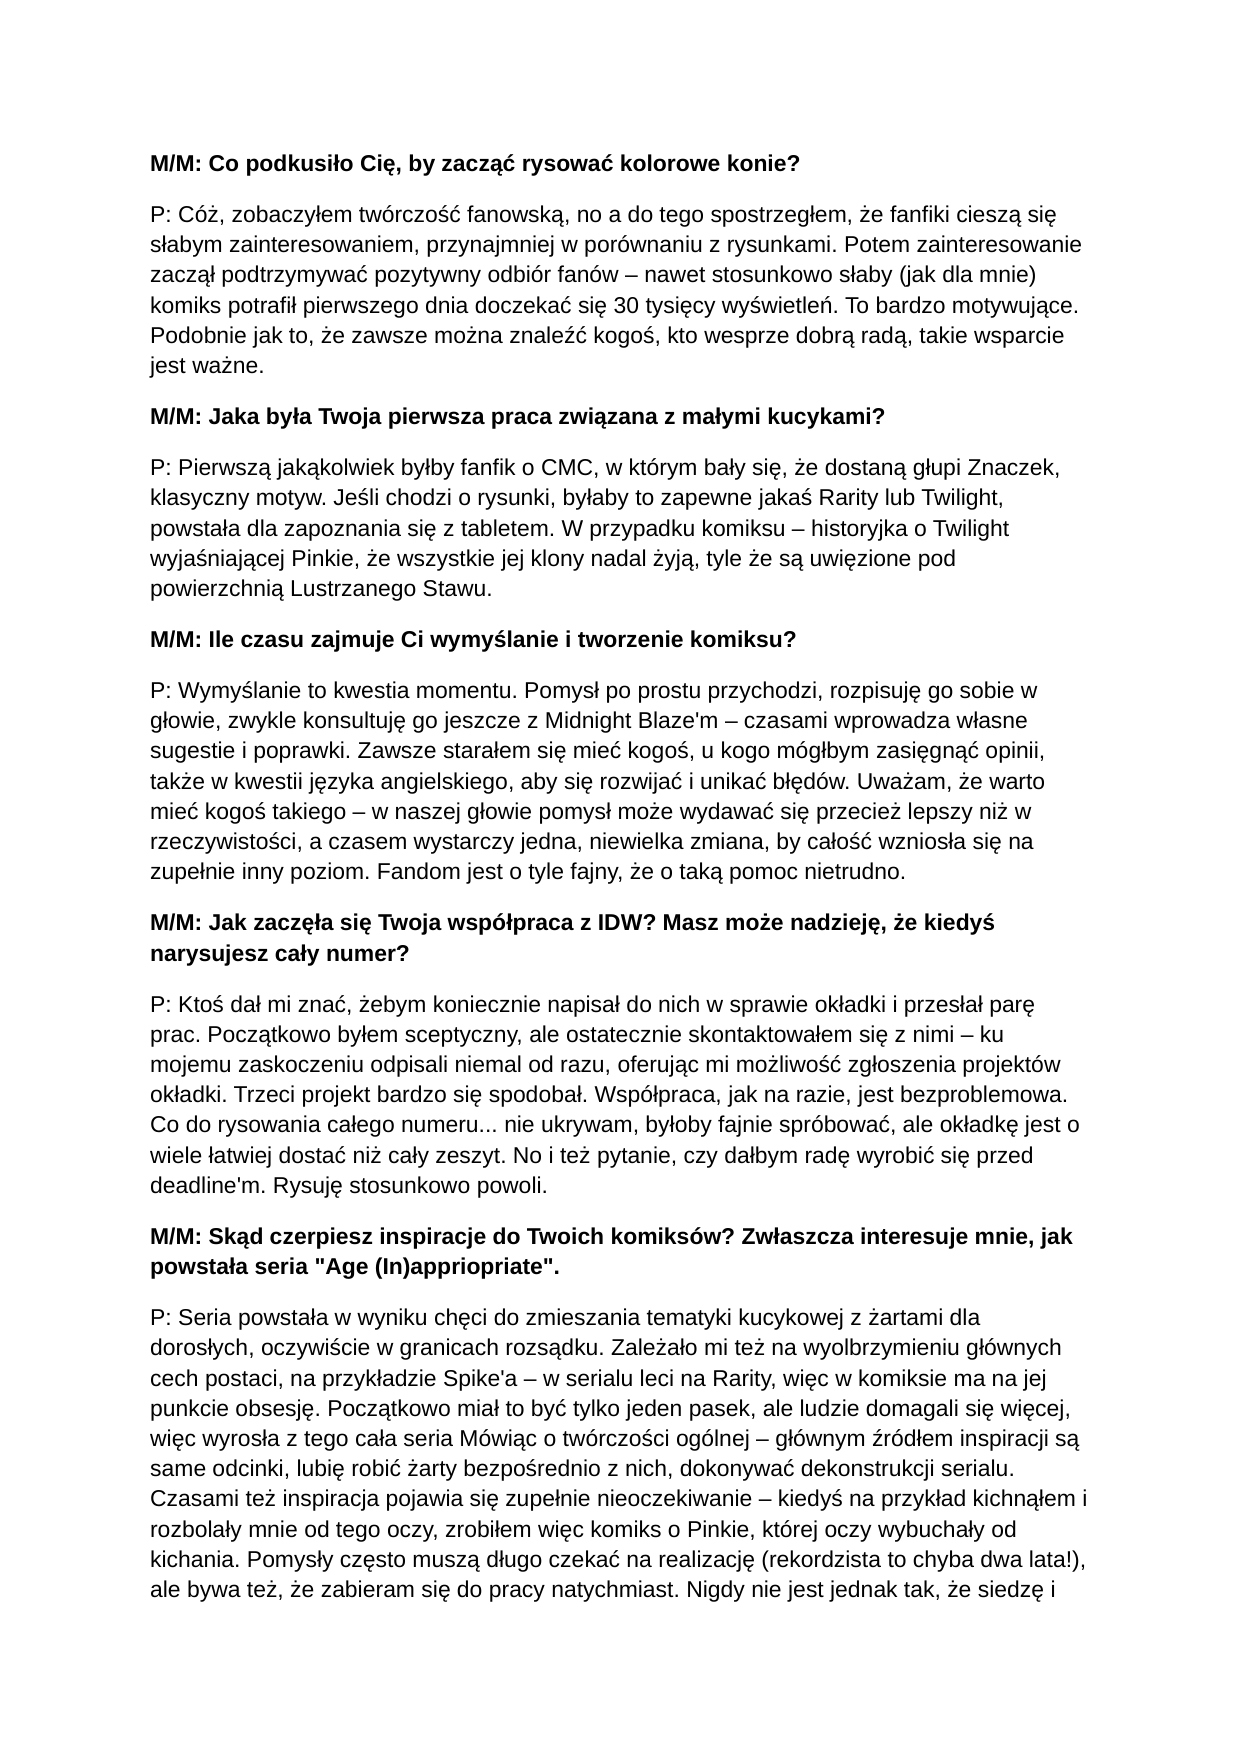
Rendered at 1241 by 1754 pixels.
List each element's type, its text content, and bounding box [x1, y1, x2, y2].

text M/M: Jaka była Twoja pierwsza praca związana z małymi kucykami? [150, 403, 1090, 429]
text P: Wymyślanie to kwestia momentu. Pomysł po prostu przychodzi, rozpisuję go sobie w głowie, zwykle konsultuję go jeszcze z Midnight Blaze'm – czasami wprowadza własne sugestie i poprawki. Zawsze starałem się mieć kogoś, u kogo mógłbym zasięgnąć opinii, także w kwestii języka angielskiego, aby się rozwijać i unikać błędów. Uważam, że warto mieć kogoś takiego – w naszej głowie pomysł może wydawać się przecież lepszy niż w rzeczywistości, a czasem wystarczy jedna, niewielka zmiana, by całość wzniosła się na zupełnie inny poziom. Fandom jest o tyle fajny, że o taką pomoc nietrudno. [150, 677, 1090, 885]
text M/M: Ile czasu zajmuje Ci wymyślanie i tworzenie komiksu? [150, 626, 1090, 652]
text M/M: Skąd czerpiesz inspiracje do Twoich komiksów? Zwłaszcza interesuje mnie, jak powstała seria "Age (In)appriopriate". [150, 1223, 1090, 1279]
text M/M: Jak zaczęła się Twoja współpraca z IDW? Masz może nadzieję, że kiedyś narysujesz cały numer? [150, 909, 1090, 966]
text P: Ktoś dał mi znać, żebym koniecznie napisał do nich w sprawie okładki i przesłał parę prac. Początkowo byłem sceptyczny, ale ostatecznie skontaktowałem się z nimi – ku mojemu zaskoczeniu odpisali niemal od razu, oferując mi możliwość zgłoszenia projektów okładki. Trzeci projekt bardzo się spodobał. Współpraca, jak na razie, jest bezproblemowa. Co do rysowania całego numeru... nie ukrywam, byłoby fajnie spróbować, ale okładkę jest o wiele łatwiej dostać niż cały zeszyt. No i też pytanie, czy dałbym radę wyrobić się przed deadline'm. Rysuję stosunkowo powoli. [150, 991, 1090, 1198]
text P: Cóż, zobaczyłem twórczość fanowską, no a do tego spostrzegłem, że fanfiki cieszą się słabym zainteresowaniem, przynajmniej w porównaniu z rysunkami. Potem zainteresowanie zaczął podtrzymywać pozytywny odbiór fanów – nawet stosunkowo słaby (jak dla mnie) komiks potrafił pierwszego dnia doczekać się 30 tysięcy wyświetleń. To bardzo motywujące. Podobnie jak to, że zawsze można znaleźć kogoś, kto wesprze dobrą radą, takie wsparcie jest ważne. [150, 201, 1090, 378]
text M/M: Co podkusiło Cię, by zacząć rysować kolorowe konie? [150, 150, 1090, 176]
text P: Pierwszą jakąkolwiek byłby fanfik o CMC, w którym bały się, że dostaną głupi Znaczek, klasyczny motyw. Jeśli chodzi o rysunki, byłaby to zapewne jakaś Rarity lub Twilight, powstała dla zapoznania się z tabletem. W przypadku komiksu – historyjka o Twilight wyjaśniającej Pinkie, że wszystkie jej klony nadal żyją, tyle że są uwięzione pod powierzchnią Lustrzanego Stawu. [150, 454, 1090, 601]
text P: Seria powstała w wyniku chęci do zmieszania tematyki kucykowej z żartami dla dorosłych, oczywiście w granicach rozsądku. Zależało mi też na wyolbrzymieniu głównych cech postaci, na przykładzie Spike'a – w serialu leci na Rarity, więc w komiksie ma na jej punkcie obsesję. Początkowo miał to być tylko jeden pasek, ale ludzie domagali się więcej, więc wyrosła z tego cała seria Mówiąc o twórczości ogólnej – głównym źródłem inspiracji są same odcinki, lubię robić żarty bezpośrednio z nich, dokonywać dekonstrukcji serialu. Czasami też inspiracja pojawia się zupełnie nieoczekiwanie – kiedyś na przykład kichnąłem i rozbolały mnie od tego oczy, zrobiłem więc komiks o Pinkie, której oczy wybuchały od kichania. Pomysły często muszą długo czekać na realizację (rekordzista to chyba dwa lata!), ale bywa też, że zabieram się do pracy natychmiast. Nigdy nie jest jednak tak, że siedzę i [150, 1304, 1090, 1602]
